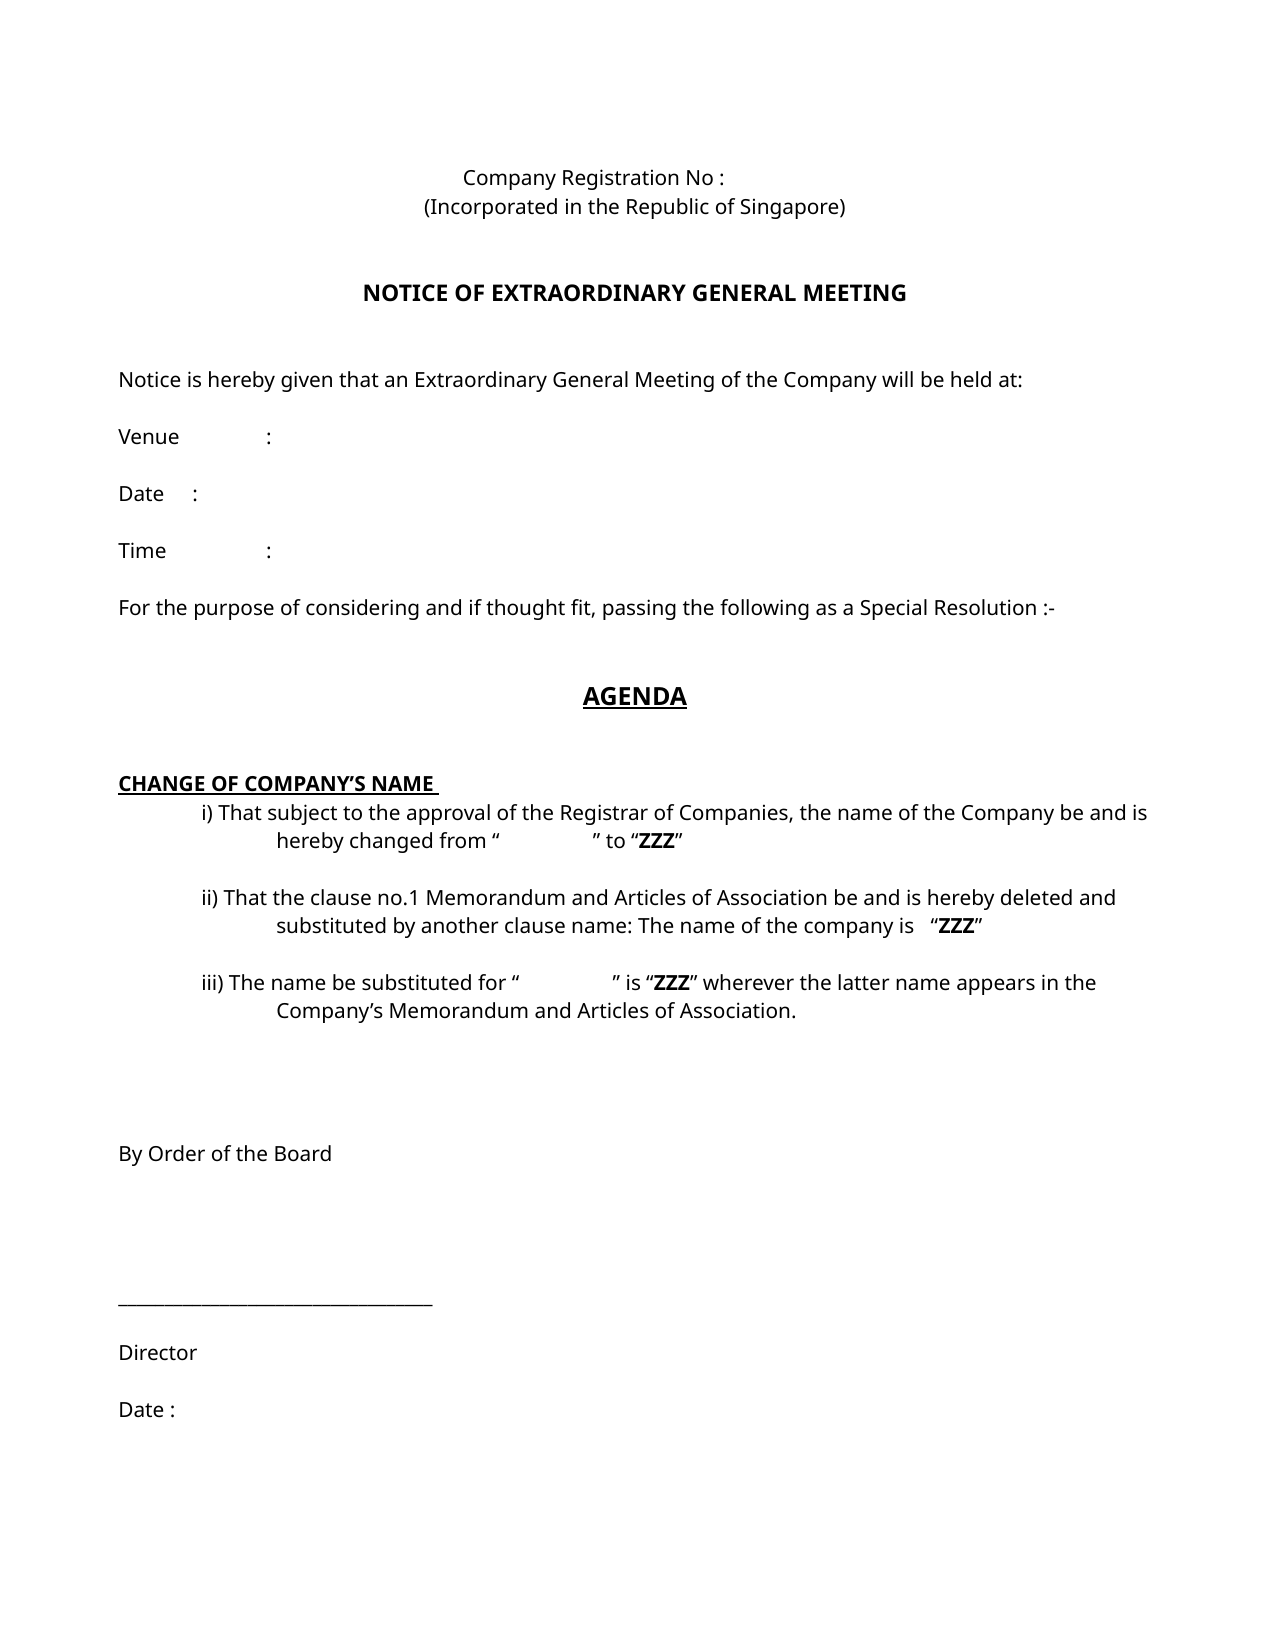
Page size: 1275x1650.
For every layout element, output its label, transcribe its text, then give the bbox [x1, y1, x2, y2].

text Date : <get_datenow()> [118, 479, 1157, 508]
text Director [118, 1338, 1157, 1366]
text CHANGE OF COMPANY’S NAME [118, 769, 1157, 798]
text <get_director1(o.id)['name']> [118, 1309, 1157, 1338]
text NOTICE OF EXTRAORDINARY GENERAL MEETING [118, 277, 1157, 308]
text ii) That the clause no.1 Memorandum and Articles of Association be and is hereby deleted and substituted by another clause name: The name of the company is “ZZZ” [201, 883, 1157, 940]
text i) That subject to the approval of the Registrar of Companies, the name of the Company be and is hereby changed from “<o.name>” to “ZZZ” [201, 798, 1157, 854]
text (Incorporated in the Republic of Singapore) [118, 192, 1157, 220]
text AGENDA [118, 678, 1157, 712]
text __________________________________ [118, 1281, 1157, 1309]
text For the purpose of considering and if thought fit, passing the following as a Special Resolution :- [118, 593, 1157, 621]
text Date : <get_datenow()> [118, 1395, 1157, 1423]
text iii) The name be substituted for “<o.name>” is “ZZZ” wherever the latter name appears in the Company’s Memorandum and Articles of Association. [201, 968, 1157, 1025]
text Notice is hereby given that an Extraordinary General Meeting of the Company will be held at: [118, 365, 1157, 394]
text Company Registration No : <o.uen> [118, 163, 1157, 192]
text <o.name> [118, 118, 1157, 163]
text By Order of the Board [118, 1139, 1157, 1167]
text Venue : <get_partner_full_address(o.id)> [118, 422, 1157, 451]
text Time : <get_timenow_12h()> [118, 536, 1157, 564]
